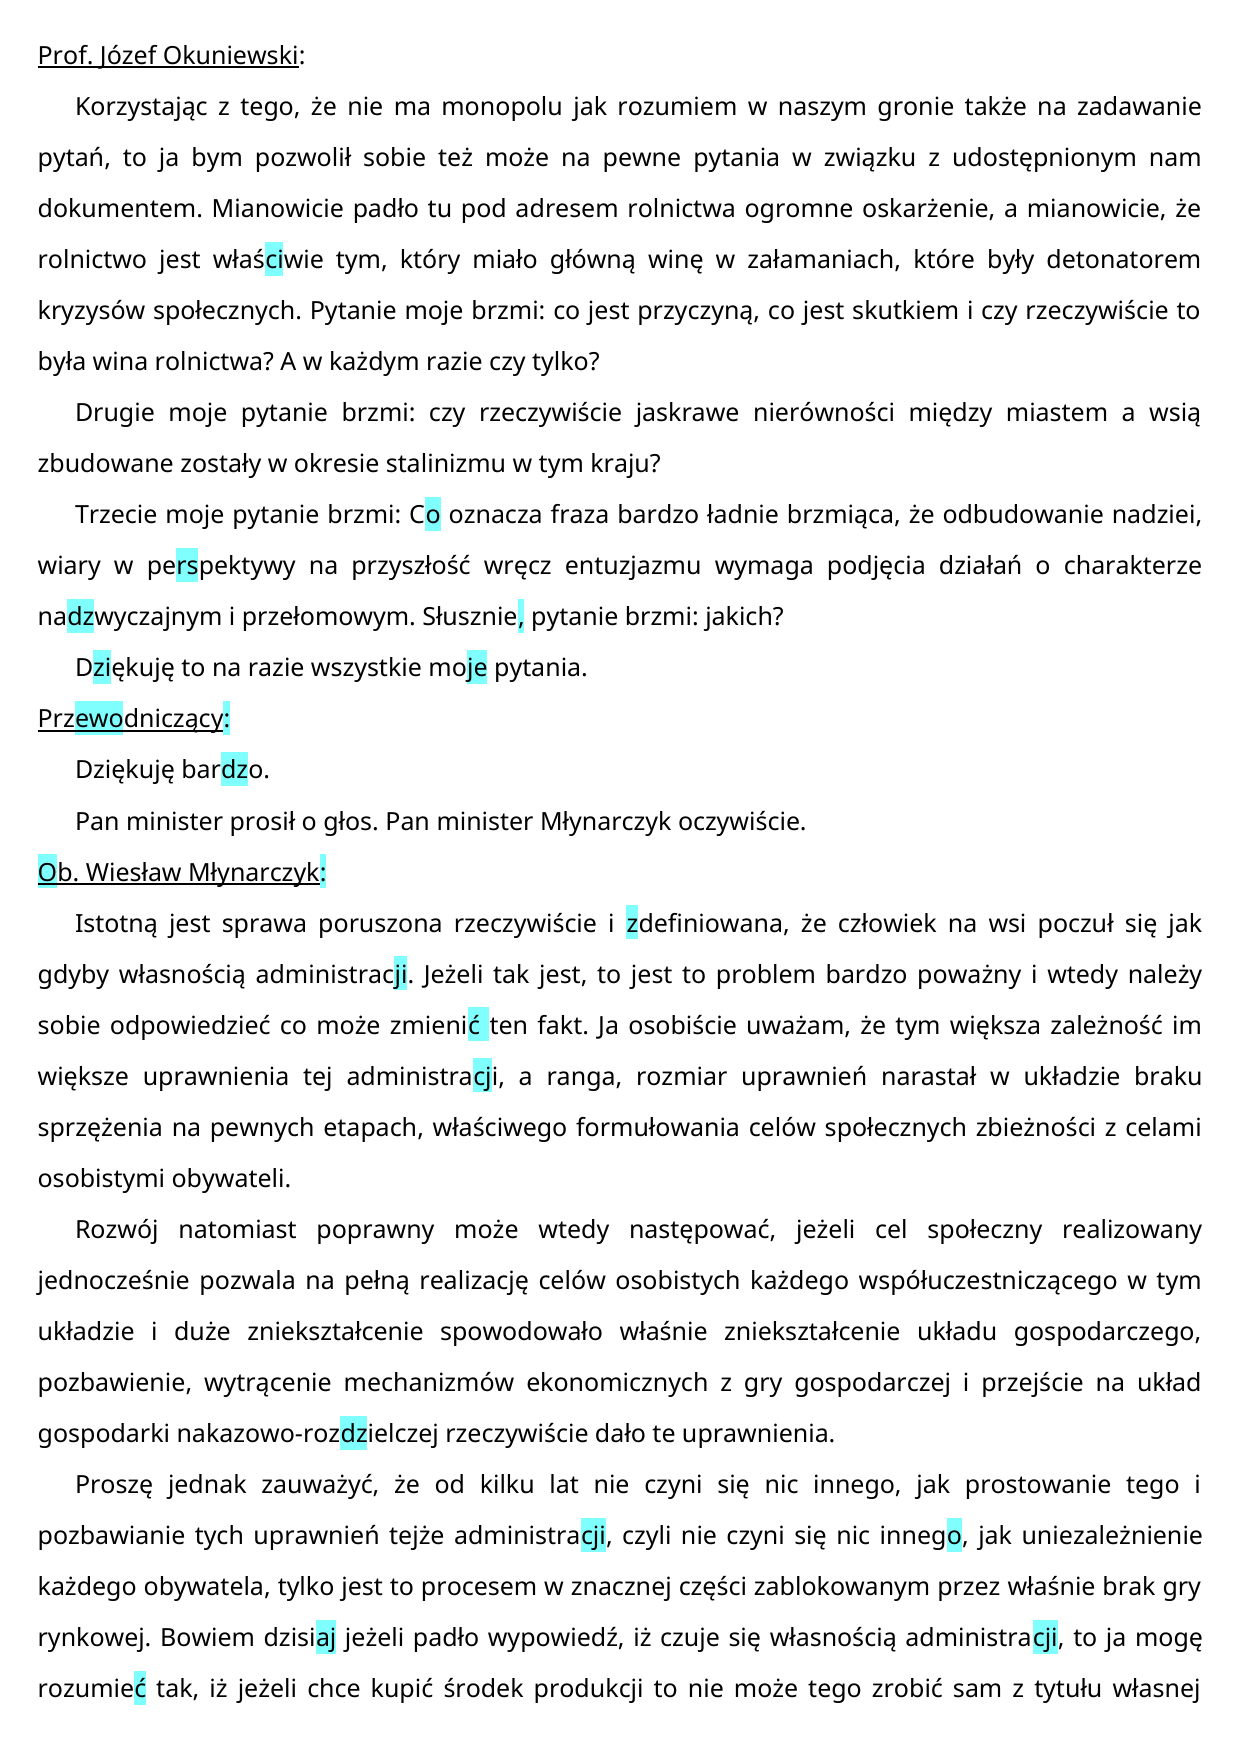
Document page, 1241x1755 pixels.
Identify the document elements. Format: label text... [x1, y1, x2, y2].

text Ob. Wiesław Młynarczyk: [37, 854, 1203, 888]
text Trzecie moje pytanie brzmi: Co oznacza fraza bardzo ładnie brzmiąca, że odbudowanie nadziei, wiary w perspektywy na przyszłość wręcz entuzjazmu wymaga podjęcia działań o charakterze nadzwyczajnym i przełomowym. Słusznie, pytanie brzmi: jakich? [37, 497, 1203, 633]
text Korzystając z tego, że nie ma monopolu jak rozumiem w naszym gronie także na zadawanie pytań, to ja bym pozwolił sobie też może na pewne pytania w związku z udostępnionym nam dokumentem. Mianowicie padło tu pod adresem rolnictwa ogromne oskarżenie, a mianowicie, że rolnictwo jest właściwie tym, który miało główną winę w załamaniach, które były detonatorem kryzysów społecznych. Pytanie moje brzmi: co jest przyczyną, co jest skutkiem i czy rzeczywiście to była wina rolnictwa? A w każdym razie czy tylko? [37, 88, 1203, 378]
text Prof. Józef Okuniewski: [37, 37, 1203, 72]
text Drugie moje pytanie brzmi: czy rzeczywiście jaskrawe nierówności między miastem a wsią zbudowane zostały w okresie stalinizmu w tym kraju? [37, 395, 1203, 480]
text Istotną jest sprawa poruszona rzeczywiście i zdefiniowana, że człowiek na wsi poczuł się jak gdyby własnością administracji. Jeżeli tak jest, to jest to problem bardzo poważny i wtedy należy sobie odpowiedzieć co może zmienić ten fakt. Ja osobiście uważam, że tym większa zależność im większe uprawnienia tej administracji, a ranga, rozmiar uprawnień narastał w układzie braku sprzężenia na pewnych etapach, właściwego formułowania celów społecznych zbieżności z celami osobistymi obywateli. [37, 905, 1203, 1194]
text Dziękuję bardzo. [37, 752, 1203, 786]
text Dziękuję to na razie wszystkie moje pytania. [37, 650, 1203, 684]
text Pan minister prosił o głos. Pan minister Młynarczyk oczywiście. [37, 803, 1203, 837]
text Rozwój natomiast poprawny może wtedy następować, jeżeli cel społeczny realizowany jednocześnie pozwala na pełną realizację celów osobistych każdego współuczestniczącego w tym układzie i duże zniekształcenie spowodowało właśnie zniekształcenie układu gospodarczego, pozbawienie, wytrącenie mechanizmów ekonomicznych z gry gospodarczej i przejście na układ gospodarki nakazowo-rozdzielczej rzeczywiście dało te uprawnienia. [37, 1211, 1203, 1450]
text Proszę jednak zauważyć, że od kilku lat nie czyni się nic innego, jak prostowanie tego i pozbawianie tych uprawnień tejże administracji, czyli nie czyni się nic innego, jak uniezależnienie każdego obywatela, tylko jest to procesem w znacznej części zablokowanym przez właśnie brak gry rynkowej. Bowiem dzisiaj jeżeli padło wypowiedź, iż czuje się własnością administracji, to ja mogę rozumieć tak, iż jeżeli chce kupić środek produkcji to nie może tego zrobić sam z tytułu własnej [37, 1467, 1203, 1705]
text Przewodniczący: [37, 701, 1203, 735]
